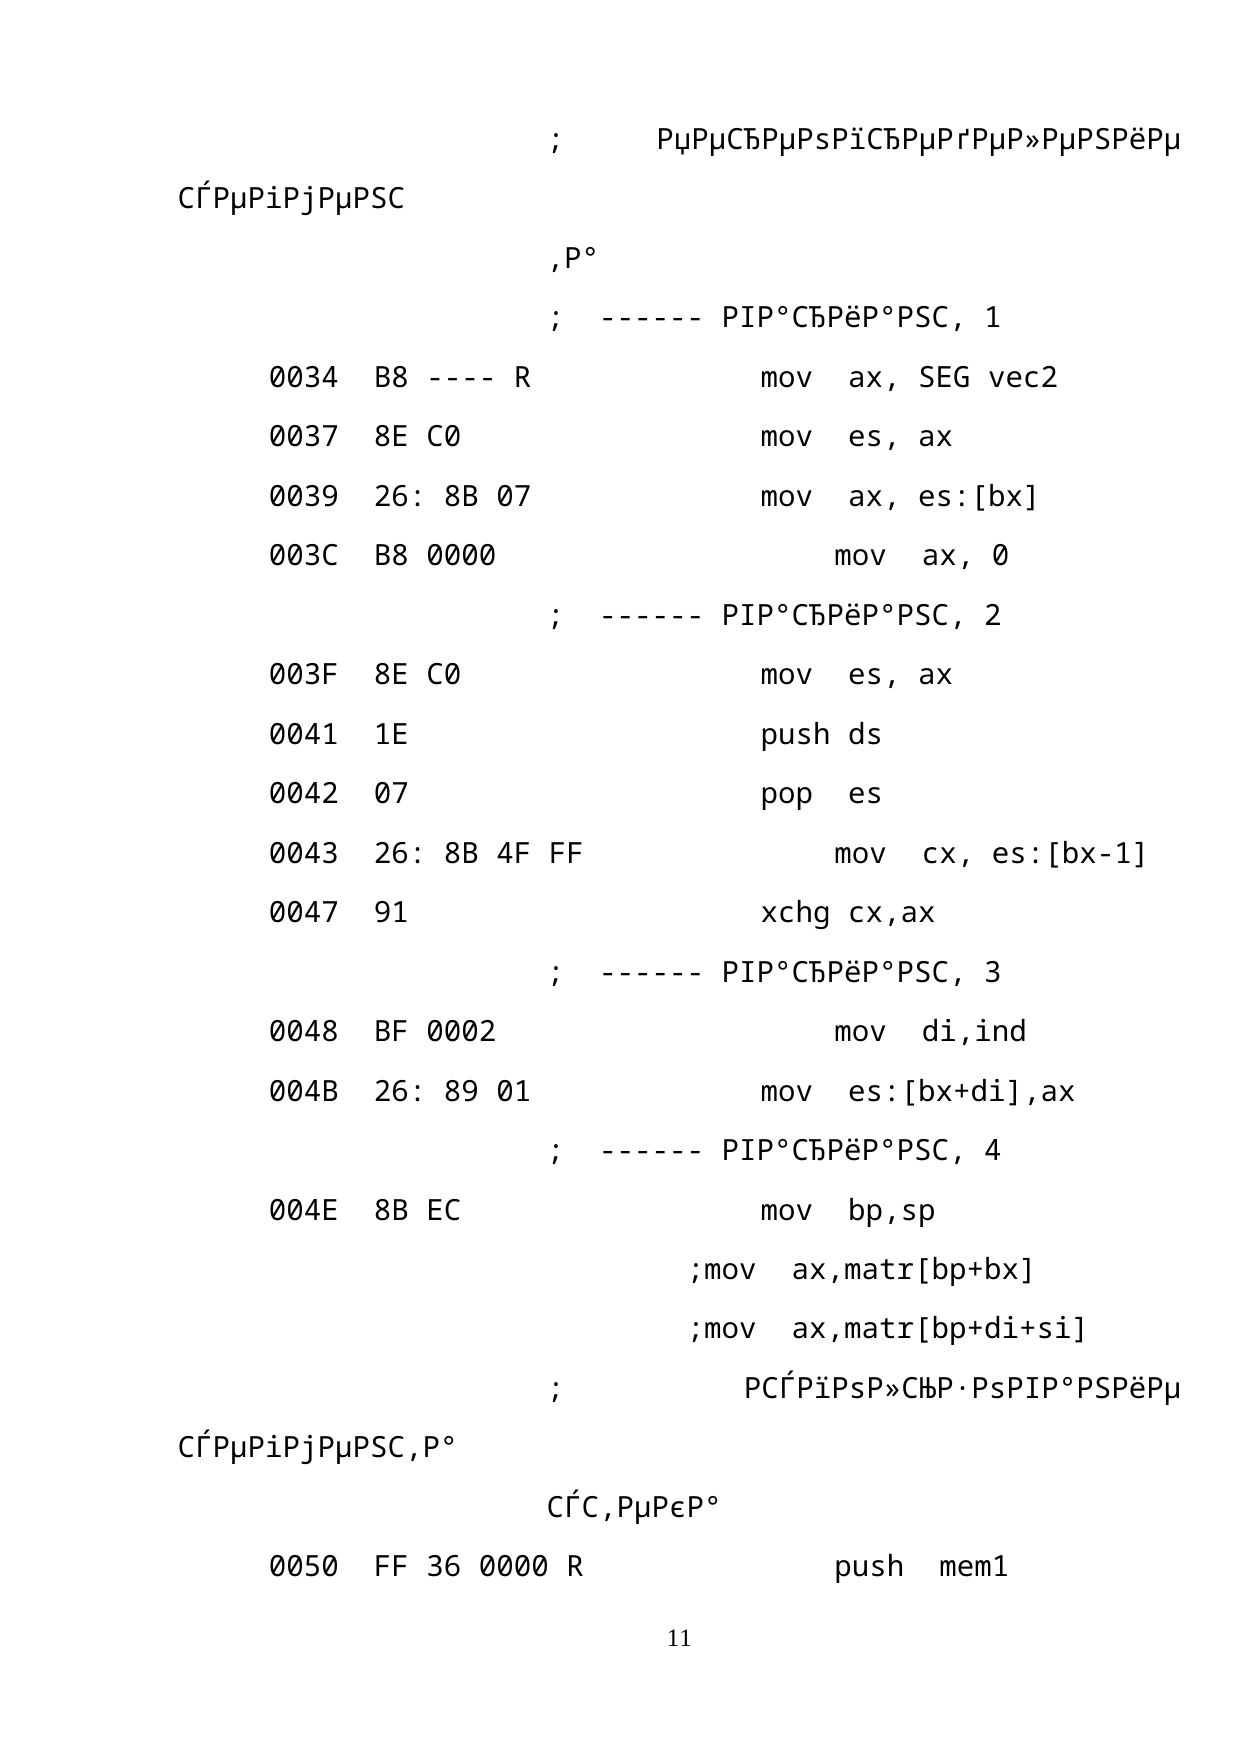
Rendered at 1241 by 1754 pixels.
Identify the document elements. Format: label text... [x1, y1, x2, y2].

text СЃС‚РµРєР° [177, 1486, 1181, 1526]
text 0037 8E C0 mov es, ax [177, 416, 1181, 455]
text ; ------ РІР°СЂРёР°РЅС‚ 2 [177, 594, 1181, 634]
text 0039 26: 8B 07 mov ax, es:[bx] [177, 475, 1181, 515]
text 0042 07 pop es [177, 772, 1181, 812]
text 004B 26: 89 01 mov es:[bx+di],ax [177, 1070, 1181, 1109]
text 003F 8E C0 mov es, ax [177, 653, 1181, 693]
text ; ------ РІР°СЂРёР°РЅС‚ 1 [177, 297, 1181, 336]
text 004E 8B EC mov bp,sp [177, 1189, 1181, 1228]
text ; ------ РІР°СЂРёР°РЅС‚ 4 [177, 1129, 1181, 1169]
text ;mov ax,matr[bp+bx] [177, 1248, 1181, 1288]
text 0043 26: 8B 4F FF mov cx, es:[bx-1] [177, 832, 1181, 872]
text 0041 1E push ds [177, 713, 1181, 753]
text 0048 BF 0002 mov di,ind [177, 1010, 1181, 1050]
text ;mov ax,matr[bp+di+si] [177, 1308, 1181, 1347]
text ‚Р° [177, 237, 1181, 277]
text ; ------ РІР°СЂРёР°РЅС‚ 3 [177, 951, 1181, 991]
text ; РџРµСЂРµРѕРїСЂРµРґРµР»РµРЅРёРµ СЃРµРіРјРµРЅС [177, 118, 1181, 217]
text 0047 91 xchg cx,ax [177, 891, 1181, 931]
text 0034 B8 ---- R mov ax, SEG vec2 [177, 356, 1181, 396]
text ; РСЃРїРѕР»СЊР·РѕРІР°РЅРёРµ СЃРµРіРјРµРЅС‚Р° [177, 1367, 1181, 1466]
text 0050 FF 36 0000 R push mem1 [177, 1546, 1181, 1585]
text 003C B8 0000 mov ax, 0 [177, 534, 1181, 574]
